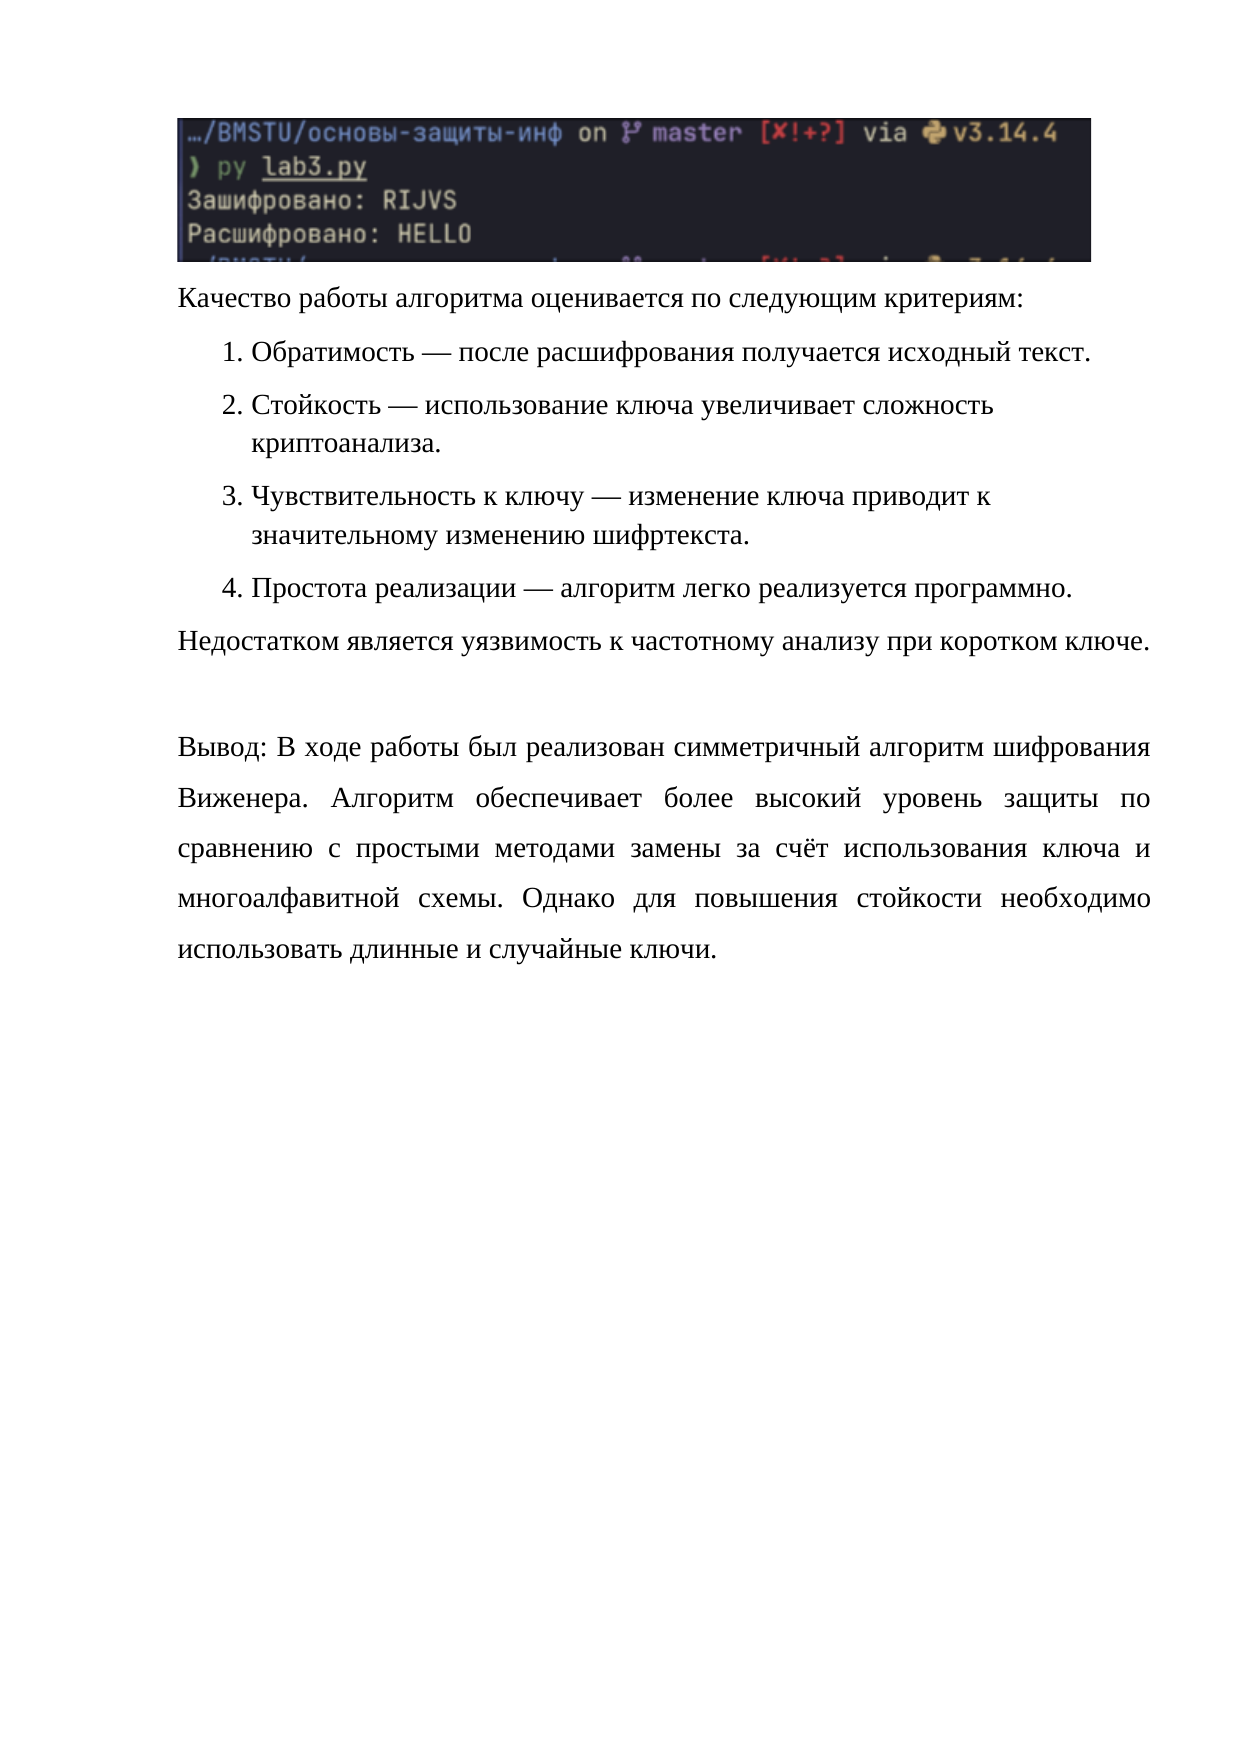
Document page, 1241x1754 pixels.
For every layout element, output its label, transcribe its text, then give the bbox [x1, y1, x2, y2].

text Недостатком является уязвимость к частотному анализу при коротком ключе. [177, 623, 1152, 657]
list Простота реализации — алгоритм легко реализуется программно. [222, 570, 1152, 604]
text Вывод: В ходе работы был реализован симметричный алгоритм шифрования Виженера. Алгоритм обеспечивает более высокий уровень защиты по сравнению с простыми методами замены за счёт использования ключа и многоалфавитной схемы. Однако для повышения стойкости необходимо использовать длинные и случайные ключи. [177, 729, 1152, 964]
list Обратимость — после расшифрования получается исходный текст. [222, 334, 1152, 367]
list Чувствительность к ключу — изменение ключа приводит к значительному изменению шифртекста. [222, 478, 1152, 551]
picture [177, 118, 1092, 262]
list Стойкость — использование ключа увеличивает сложность криптоанализа. [222, 387, 1152, 459]
text Качество работы алгоритма оценивается по следующим критериям: [177, 281, 1152, 314]
